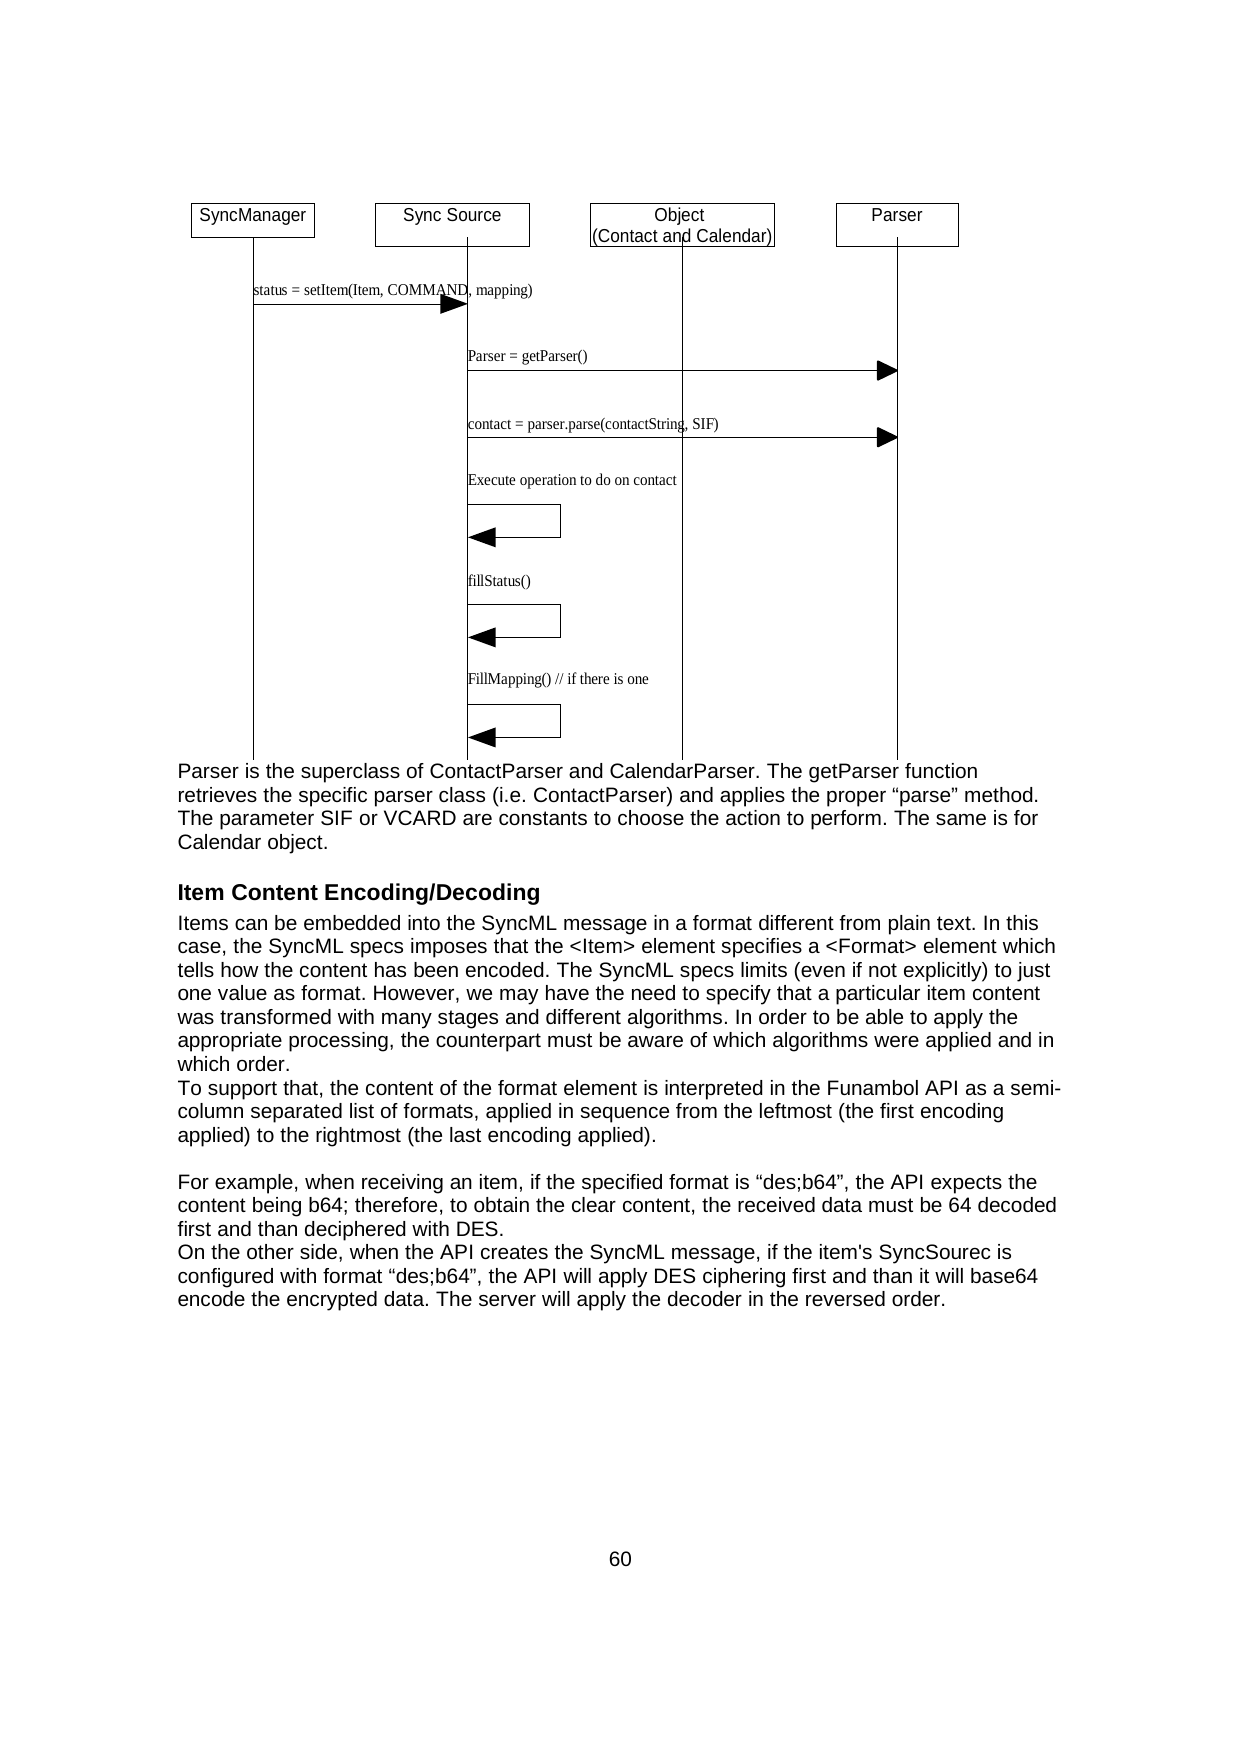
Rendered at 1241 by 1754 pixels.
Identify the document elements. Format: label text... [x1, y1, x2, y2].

text On the other side, when the API creates the SyncML message, if the item's SyncSourec is configured with format “des;b64”, the API will apply DES ciphering first and than it will base64 encode the encrypted data. The server will apply the decoder in the reversed order. [177, 1241, 1063, 1311]
text Parser is the superclass of ContactParser and CalendarParser. The getParser function retrieves the specific parser class (i.e. ContactParser) and applies the proper “parse” method. The parameter SIF or VCARD are constants to choose the action to perform. The same is for Calendar object. [177, 177, 1063, 854]
text For example, when receiving an item, if the specified format is “des;b64”, the API expects the content being b64; therefore, to obtain the clear content, the received data must be 64 decoded first and than deciphered with DES. [177, 1170, 1063, 1241]
text To support that, the content of the format element is interpreted in the Funambol API as a semi-column separated list of formats, applied in sequence from the leftmost (the first encoding applied) to the rightmost (the last encoding applied). [177, 1076, 1063, 1147]
text Items can be embedded into the SyncML message in a format different from plain text. In this case, the SyncML specs imposes that the <Item> element specifies a <Format> element which tells how the content has been encoded. The SyncML specs limits (even if not explicitly) to just one value as format. However, we may have the need to specify that a particular item content was transformed with many stages and different algorithms. In order to be able to apply the appropriate processing, the counterpart must be aware of which algorithms were applied and in which order. [177, 911, 1063, 1076]
subtitle Item Content Encoding/Decoding [177, 879, 1063, 905]
